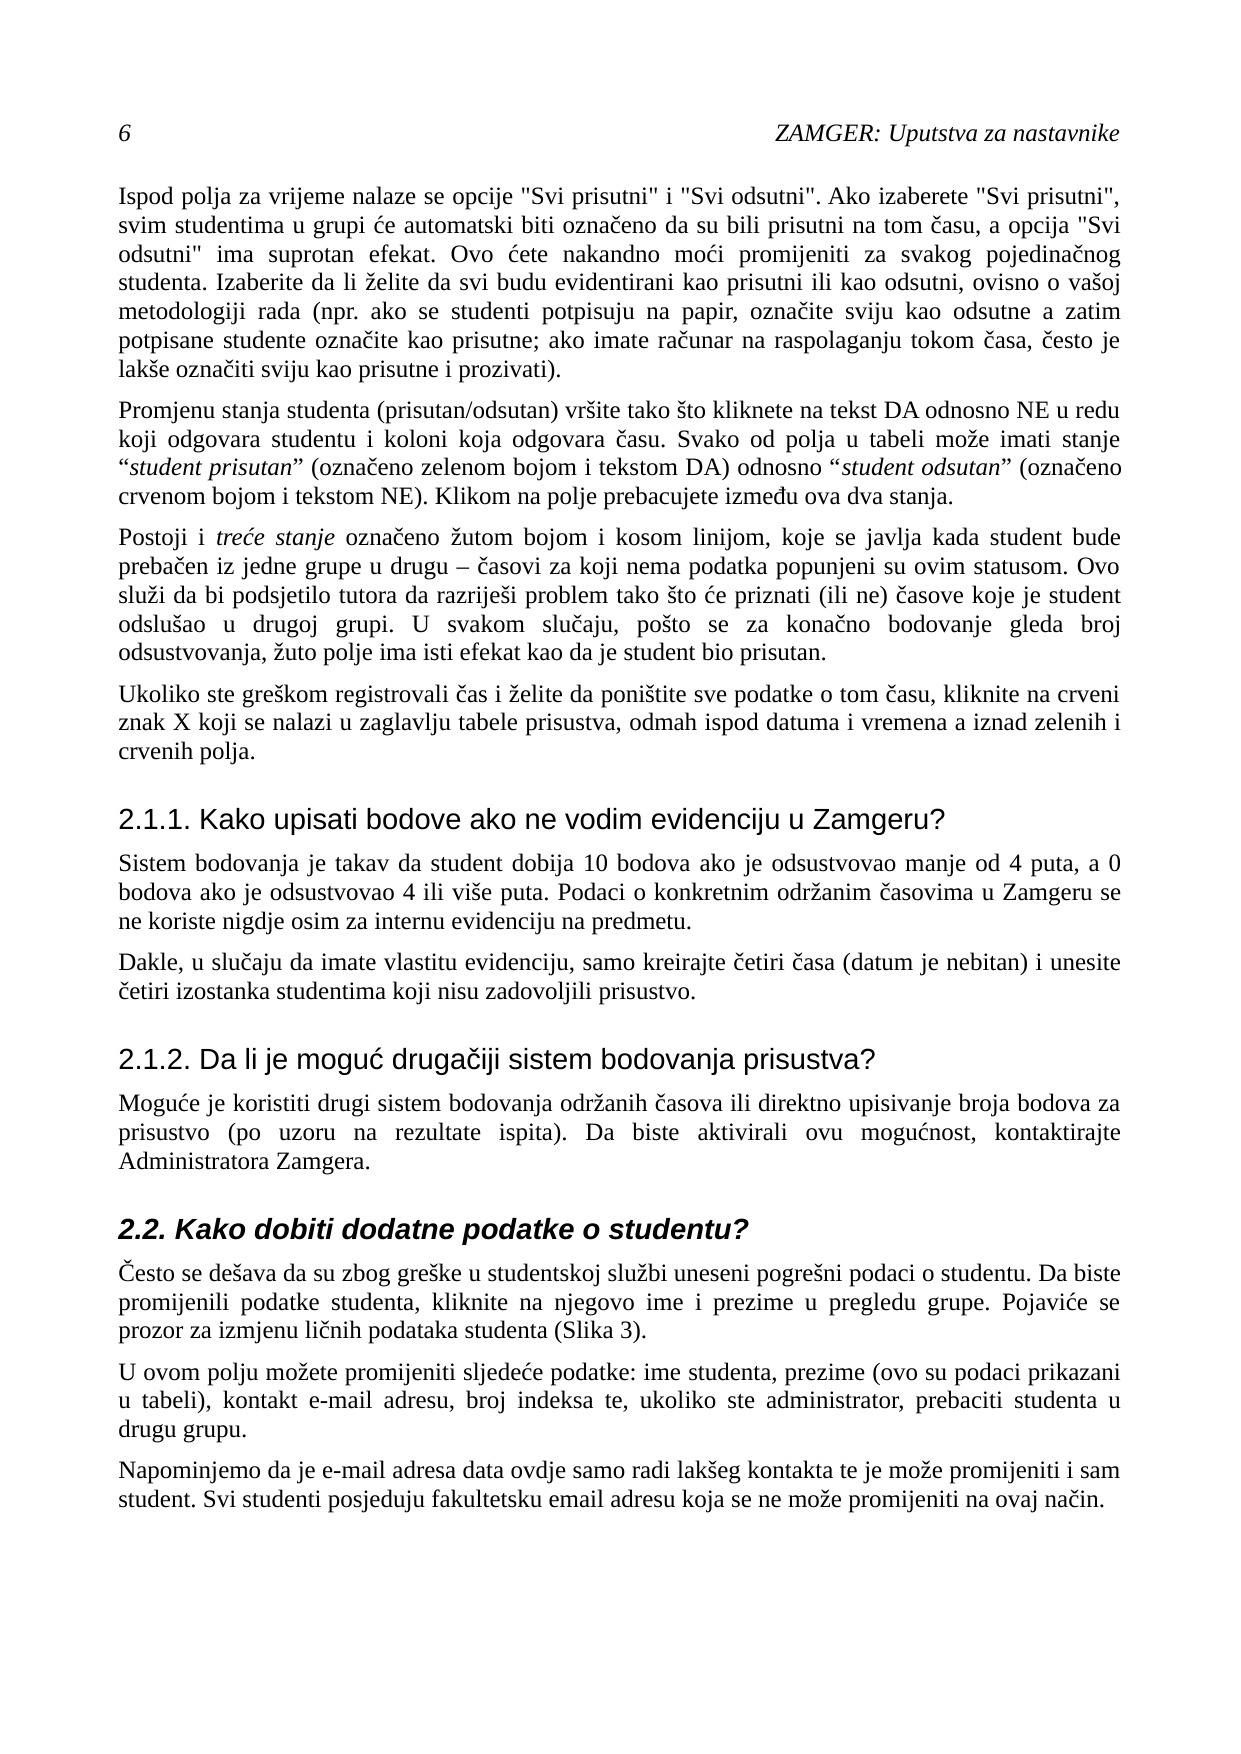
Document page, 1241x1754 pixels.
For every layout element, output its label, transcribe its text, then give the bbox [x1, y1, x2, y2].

text Postoji i treće stanje označeno žutom bojom i kosom linijom, koje se javlja kada student bude prebačen iz jedne grupe u drugu – časovi za koji nema podatka popunjeni su ovim statusom. Ovo služi da bi podsjetilo tutora da razriješi problem tako što će priznati (ili ne) časove koje je student odslušao u drugoj grupi. U svakom slučaju, pošto se za konačno bodovanje gleda broj odsustvovanja, žuto polje ima isti efekat kao da je student bio prisutan. [118, 522, 1122, 666]
subtitle 2.2. Kako dobiti dodatne podatke o studentu? [118, 1212, 1122, 1246]
text U ovom polju možete promijeniti sljedeće podatke: ime studenta, prezime (ovo su podaci prikazani u tabeli), kontakt e-mail adresu, broj indeksa te, ukoliko ste administrator, prebaciti studenta u drugu grupu. [118, 1357, 1122, 1443]
text Često se dešava da su zbog greške u studentskoj službi uneseni pogrešni podaci o studentu. Da biste promijenili podatke studenta, kliknite na njegovo ime i prezime u pregledu grupe. Pojaviće se prozor za izmjenu ličnih podataka studenta (Slika 3). [118, 1258, 1122, 1344]
text Sistem bodovanja je takav da student dobija 10 bodova ako je odsustvovao manje od 4 puta, a 0 bodova ako je odsustvovao 4 ili više puta. Podaci o konkretnim održanim časovima u Zamgeru se ne koriste nigdje osim za internu evidenciju na predmetu. [118, 848, 1122, 935]
subtitle 2.1.2. Da li je moguć drugačiji sistem bodovanja prisustva? [118, 1042, 1122, 1076]
text Promjenu stanja studenta (prisutan/odsutan) vršite tako što kliknete na tekst DA odnosno NE u redu koji odgovara studentu i koloni koja odgovara času. Svako od polja u tabeli može imati stanje “student prisutan” (označeno zelenom bojom i tekstom DA) odnosno “student odsutan” (označeno crvenom bojom i tekstom NE). Klikom na polje prebacujete između ova dva stanja. [118, 395, 1122, 510]
text Ukoliko ste greškom registrovali čas i želite da poništite sve podatke o tom času, kliknite na crveni znak X koji se nalazi u zaglavlju tabele prisustva, odmah ispod datuma i vremena a iznad zelenih i crvenih polja. [118, 679, 1122, 765]
text Ispod polja za vrijeme nalaze se opcije "Svi prisutni" i "Svi odsutni". Ako izaberete "Svi prisutni", svim studentima u grupi će automatski biti označeno da su bili prisutni na tom času, a opcija "Svi odsutni" ima suprotan efekat. Ovo ćete nakandno moći promijeniti za svakog pojedinačnog studenta. Izaberite da li želite da svi budu evidentirani kao prisutni ili kao odsutni, ovisno o vašoj metodologiji rada (npr. ako se studenti potpisuju na papir, označite sviju kao odsutne a zatim potpisane studente označite kao prisutne; ako imate računar na raspolaganju tokom časa, često je lakše označiti sviju kao prisutne i prozivati). [118, 181, 1122, 382]
text Dakle, u slučaju da imate vlastitu evidenciju, samo kreirajte četiri časa (datum je nebitan) i unesite četiri izostanka studentima koji nisu zadovoljili prisustvo. [118, 947, 1122, 1005]
text Napominjemo da je e-mail adresa data ovdje samo radi lakšeg kontakta te je može promijeniti i sam student. Svi studenti posjeduju fakultetsku email adresu koja se ne može promijeniti na ovaj način. [118, 1456, 1122, 1513]
text Moguće je koristiti drugi sistem bodovanja održanih časova ili direktno upisivanje broja bodova za prisustvo (po uzoru na rezultate ispita). Da biste aktivirali ovu mogućnost, kontaktirajte Administratora Zamgera. [118, 1088, 1122, 1174]
subtitle 2.1.1. Kako upisati bodove ako ne vodim evidenciju u Zamgeru? [118, 802, 1122, 836]
